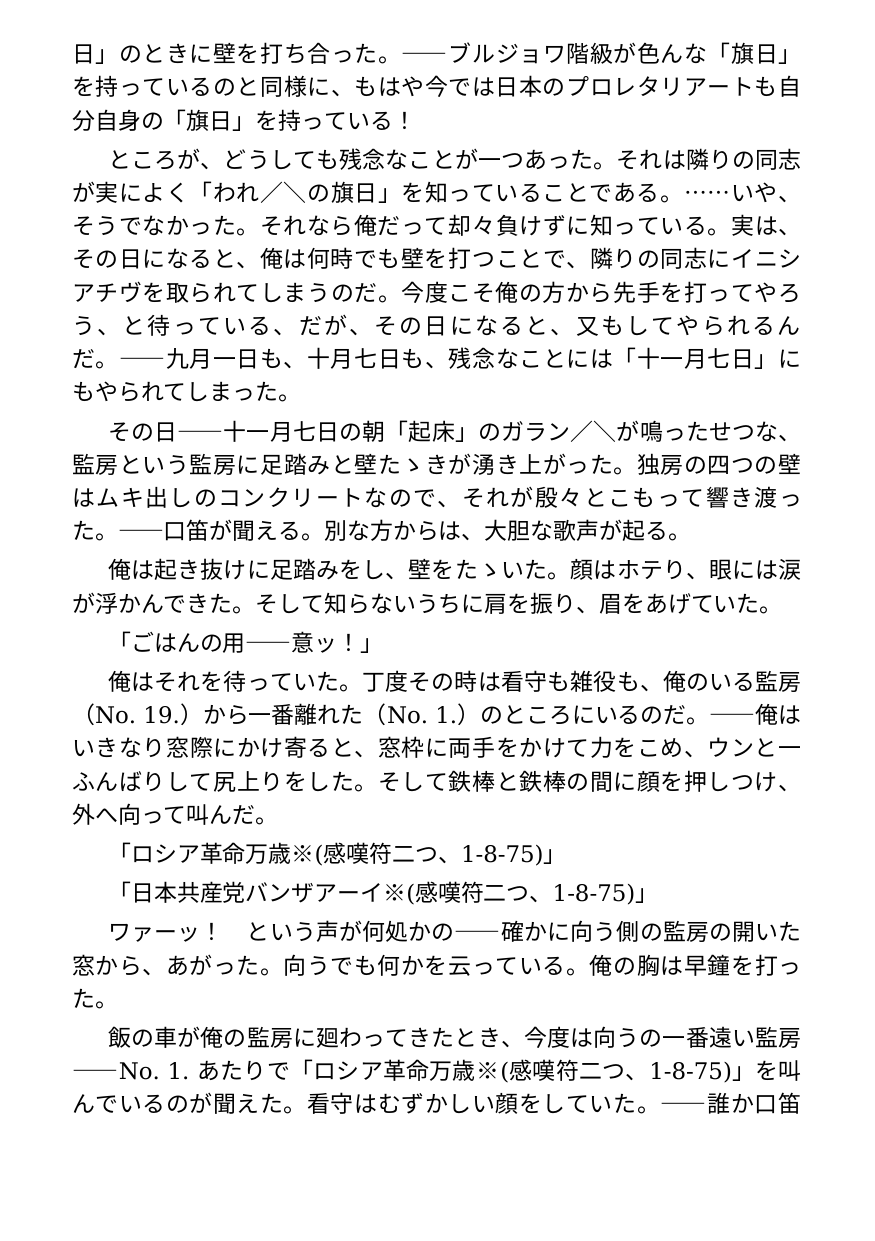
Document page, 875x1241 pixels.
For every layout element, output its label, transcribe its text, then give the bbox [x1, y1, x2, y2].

text 飯の車が俺の監房に廻わってきたとき、今度は向うの一番遠い監房――No. 1. あたりで「ロシア革命万歳※(感嘆符二つ、1-8-75)」を叫んでいるのが聞えた。看守はむずかしい顔をしていた。――誰か口笛 [72, 1020, 802, 1119]
text 俺はそれを待っていた。丁度その時は看守も雑役も、俺のいる監房（No. 19.）から一番離れた（No. 1.）のところにいるのだ。――俺はいきなり窓際にかけ寄ると、窓枠に両手をかけて力をこめ、ウンと一ふんばりして尻上りをした。そして鉄棒と鉄棒の間に顔を押しつけ、外へ向って叫んだ。 [72, 664, 802, 830]
text 日」のときに壁を打ち合った。――ブルジョワ階級が色んな「旗日」を持っているのと同様に、もはや今では日本のプロレタリアートも自分自身の「旗日」を持っている！ [72, 36, 802, 136]
text その日――十一月七日の朝「起床」のガラン／＼が鳴ったせつな、監房という監房に足踏みと壁たゝきが湧き上がった。独房の四つの壁はムキ出しのコンクリートなので、それが殷々とこもって響き渡った。――口笛が聞える。別な方からは、大胆な歌声が起る。 [72, 413, 802, 546]
text ところが、どうしても残念なことが一つあった。それは隣りの同志が実によく「われ／＼の旗日」を知っていることである。……いや、そうでなかった。それなら俺だって却々負けずに知っている。実は、その日になると、俺は何時でも壁を打つことで、隣りの同志にイニシアチヴを取られてしまうのだ。今度こそ俺の方から先手を打ってやろう、と待っている、だが、その日になると、又もしてやられるんだ。――九月一日も、十月七日も、残念なことには「十一月七日」にもやられてしまった。 [72, 142, 802, 407]
text 「ロシア革命万歳※(感嘆符二つ、1-8-75)」 [72, 836, 802, 869]
text 「日本共産党バンザアーイ※(感嘆符二つ、1-8-75)」 [72, 875, 802, 908]
text 「ごはんの用――意ッ！」 [72, 625, 802, 658]
text ワァーッ！ という声が何処かの――確かに向う側の監房の開いた窓から、あがった。向うでも何かを云っている。俺の胸は早鐘を打った。 [72, 914, 802, 1014]
text 俺は起き抜けに足踏みをし、壁をたゝいた。顔はホテり、眼には涙が浮かんできた。そして知らないうちに肩を振り、眉をあげていた。 [72, 552, 802, 619]
